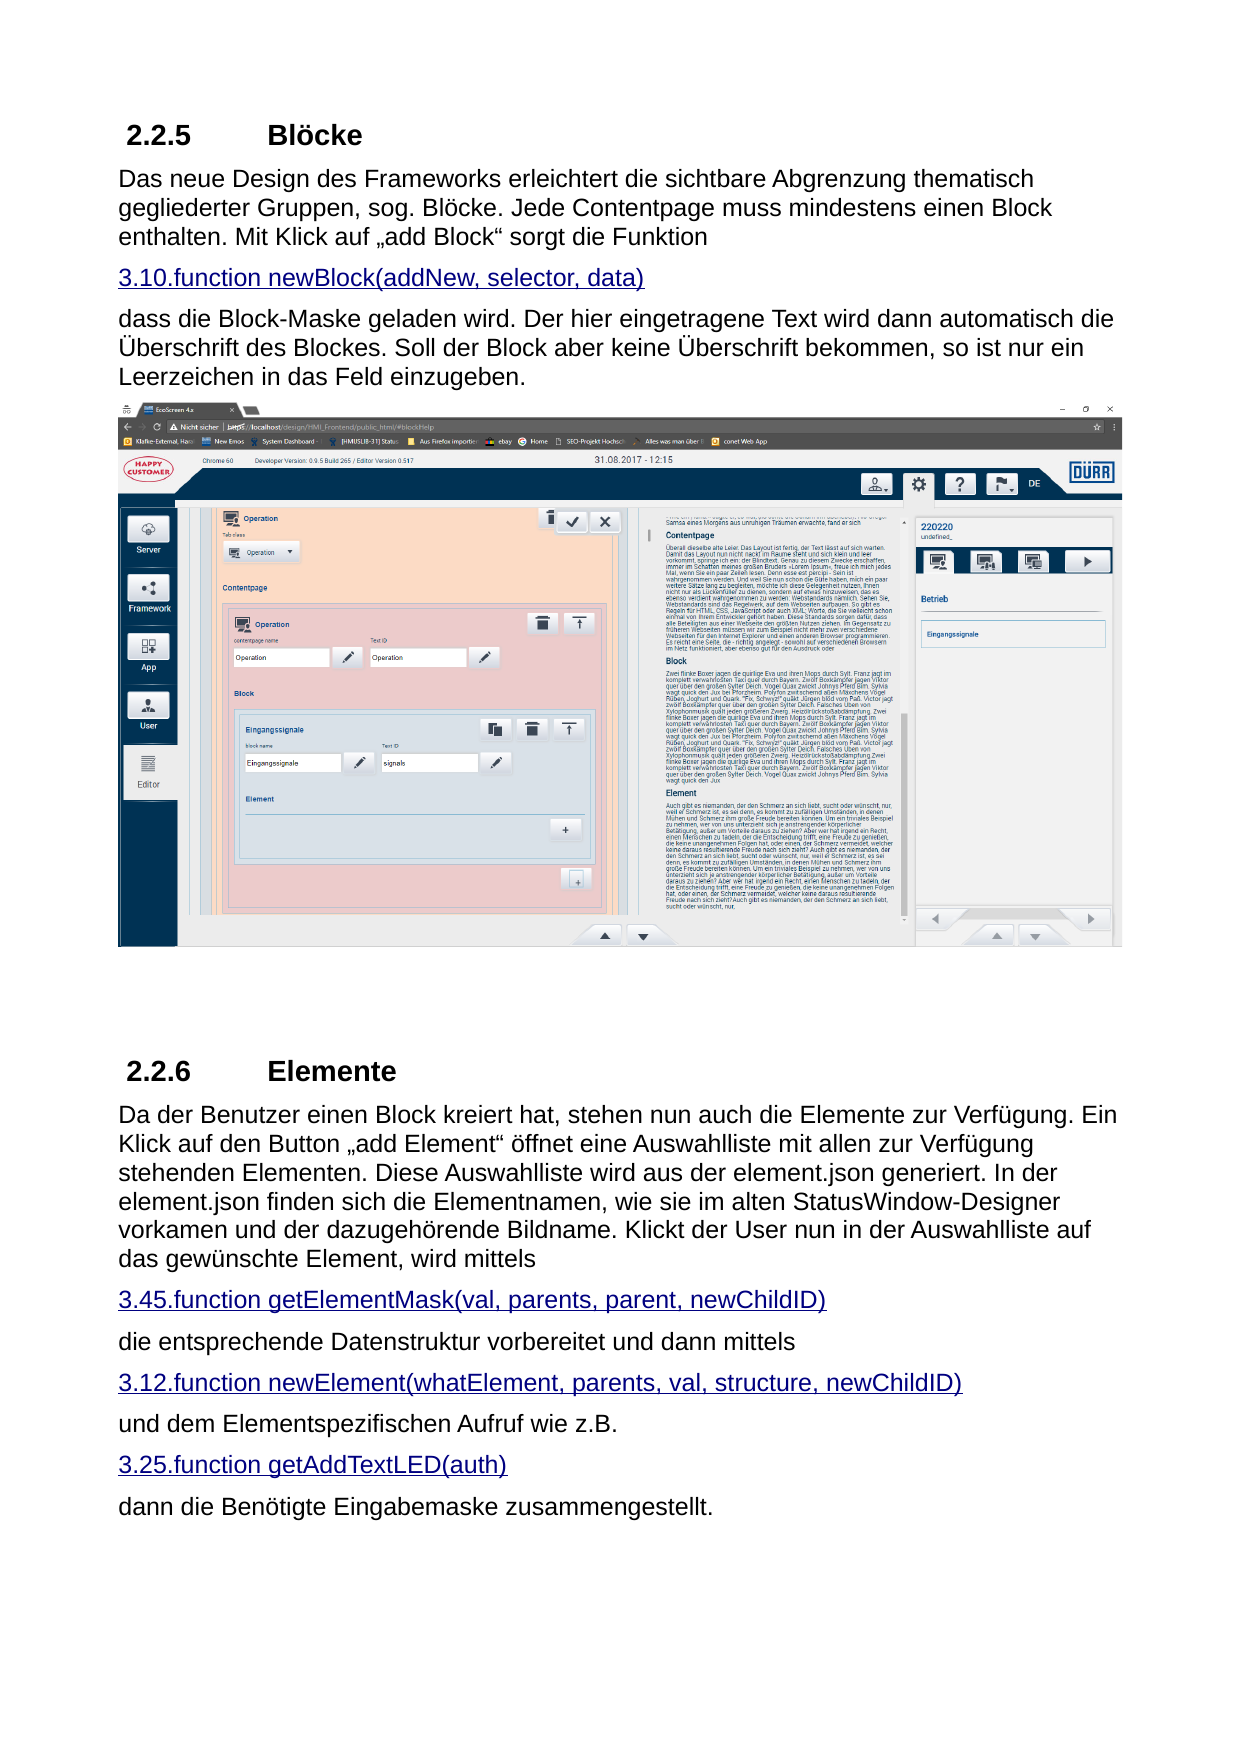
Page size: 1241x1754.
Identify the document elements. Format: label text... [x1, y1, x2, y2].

subtitle Elemente [118, 1054, 1122, 1088]
text 3.45.function getElementMask(val, parents, parent, newChildID) [118, 1285, 1122, 1314]
text und dem Elementspezifischen Aufruf wie z.B. [118, 1409, 1122, 1438]
text 3.25.function getAddTextLED(auth) [118, 1450, 1122, 1479]
text Da der Benutzer einen Block kreiert hat, stehen nun auch die Elemente zur Verfügung. Ein Klick auf den Button „add Element“ öffnet eine Auswahlliste mit allen zur Verfügung stehenden Elementen. Diese Auswahlliste wird aus der element.json generiert. In der element.json finden sich die Elementnamen, wie sie im alten StatusWindow-Designer vorkamen und der dazugehörende Bildname. Klickt der User nun in der Auswahlliste auf das gewünschte Element, wird mittels [118, 1100, 1122, 1273]
text dann die Benötigte Eingabemaske zusammengestellt. [118, 1491, 1122, 1520]
text dass die Block-Maske geladen wird. Der hier eingetragene Text wird dann automatisch die Überschrift des Blockes. Soll der Block aber keine Überschrift bekommen, so ist nur ein Leerzeichen in das Feld einzugeben. [118, 304, 1122, 390]
text Das neue Design des Frameworks erleichtert die sichtbare Abgrenzung thematisch gegliederter Gruppen, sog. Blöcke. Jede Contentpage muss mindestens einen Block enthalten. Mit Klick auf „add Block“ sorgt die Funktion [118, 164, 1122, 250]
picture [118, 402, 1123, 947]
text die entsprechende Datenstruktur vorbereitet und dann mittels [118, 1326, 1122, 1355]
text 3.12.function newElement(whatElement, parents, val, structure, newChildID) [118, 1368, 1122, 1396]
subtitle Blöcke [118, 118, 1122, 152]
text 3.10.function newBlock(addNew, selector, data) [118, 263, 1122, 292]
